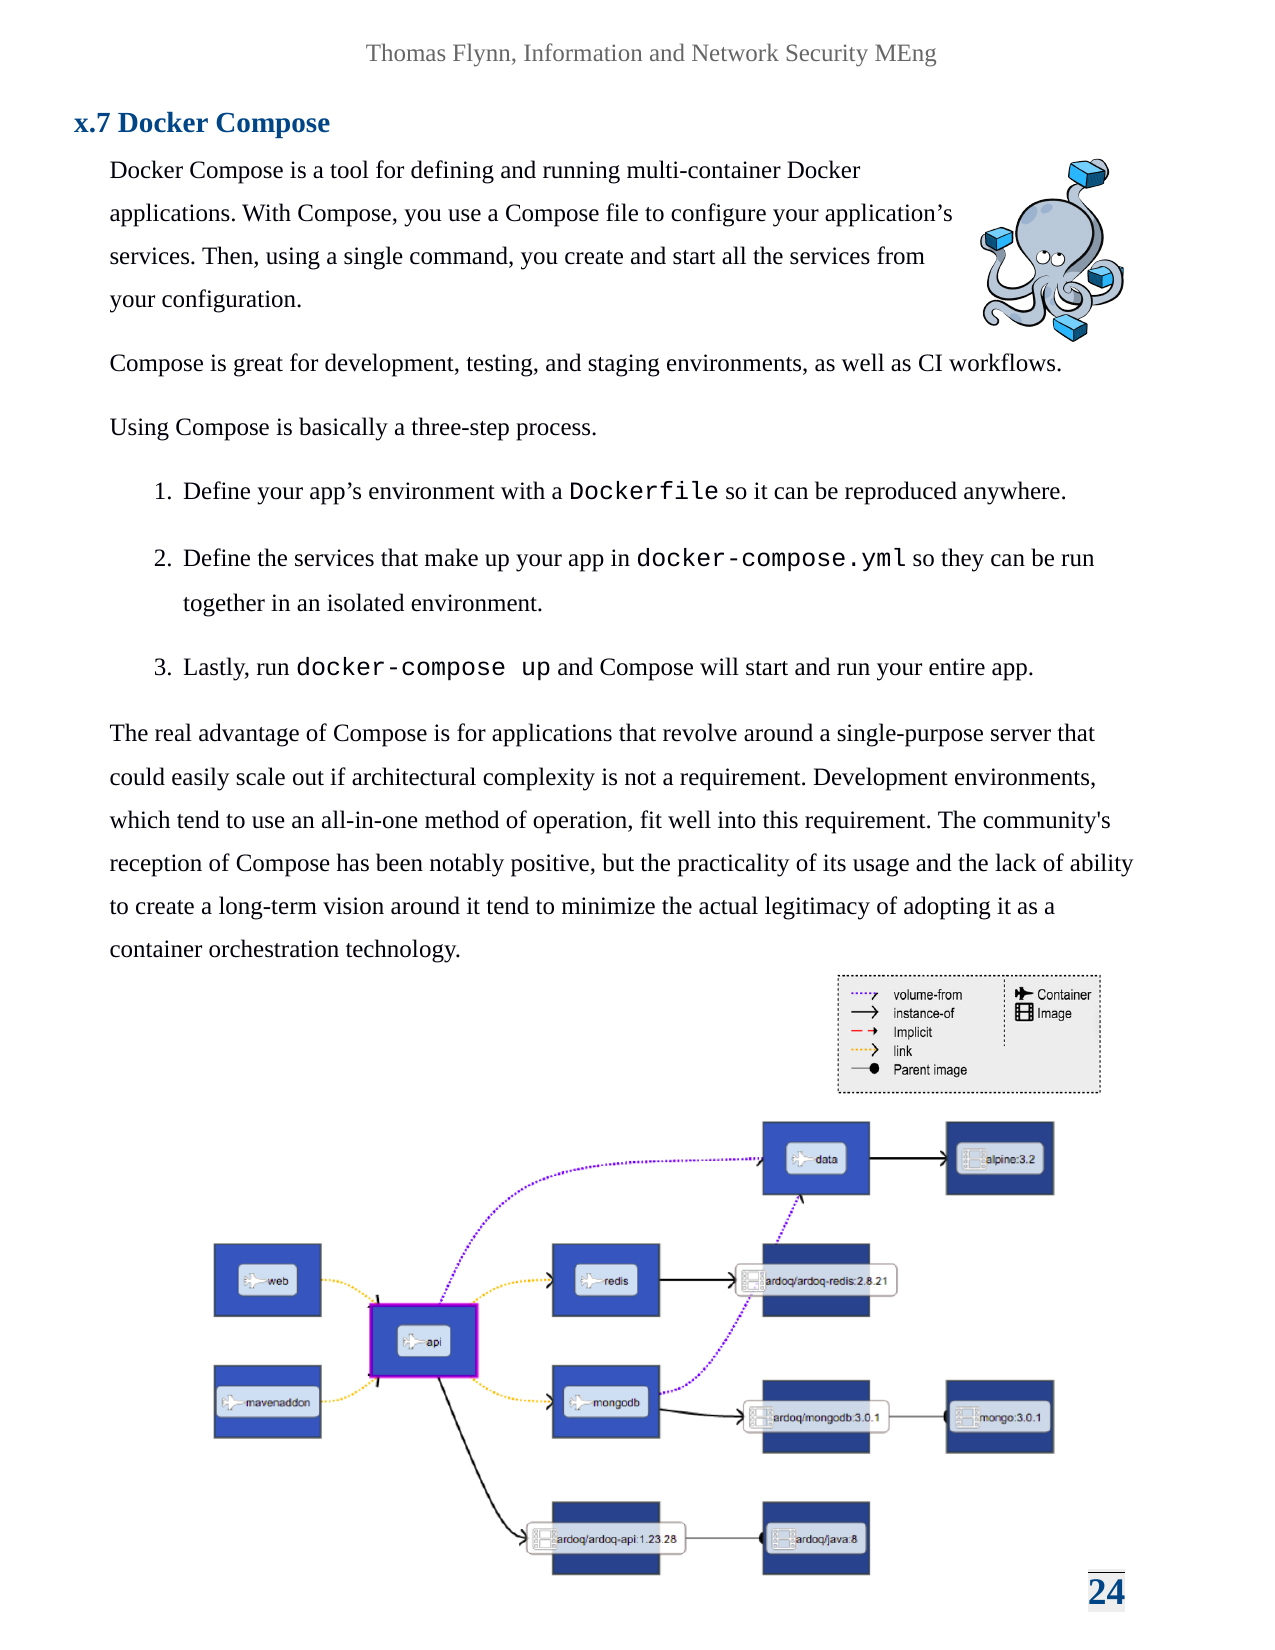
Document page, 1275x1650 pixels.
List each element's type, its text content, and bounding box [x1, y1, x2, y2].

picture [208, 1107, 1061, 1577]
text Compose is great for development, testing, and staging environments, as well as CI workflows. [109, 348, 1154, 377]
picture [956, 156, 1148, 345]
list Define the services that make up your app in docker-compose.yml so they can be run together in an isolated environment. [153, 543, 1154, 617]
text Using Compose is basically a three-step process. [109, 412, 1154, 441]
subtitle x.7 Docker Compose [74, 105, 1125, 138]
list Lastly, run docker-compose up and Compose will start and run your entire app. [153, 652, 1154, 682]
text The real advantage of Compose is for applications that revolve around a single-purpose server that could easily scale out if architectural complexity is not a requirement. Development environments, which tend to use an all-in-one method of operation, fit well into this requirement. The community's reception of Compose has been notably positive, but the practicality of its usage and the lack of ability to create a long-term vision around it tend to minimize the actual legitimacy of adopting it as a container orchestration technology. [109, 718, 1154, 963]
picture [833, 972, 1107, 1097]
list Define your app’s environment with a Dockerfile so it can be reproduced anywhere. [153, 476, 1154, 507]
text Docker Compose is a tool for defining and running multi-container Docker applications. With Compose, you use a Compose file to configure your application’s services. Then, using a single command, you create and start all the services from your configuration. [109, 155, 1154, 313]
